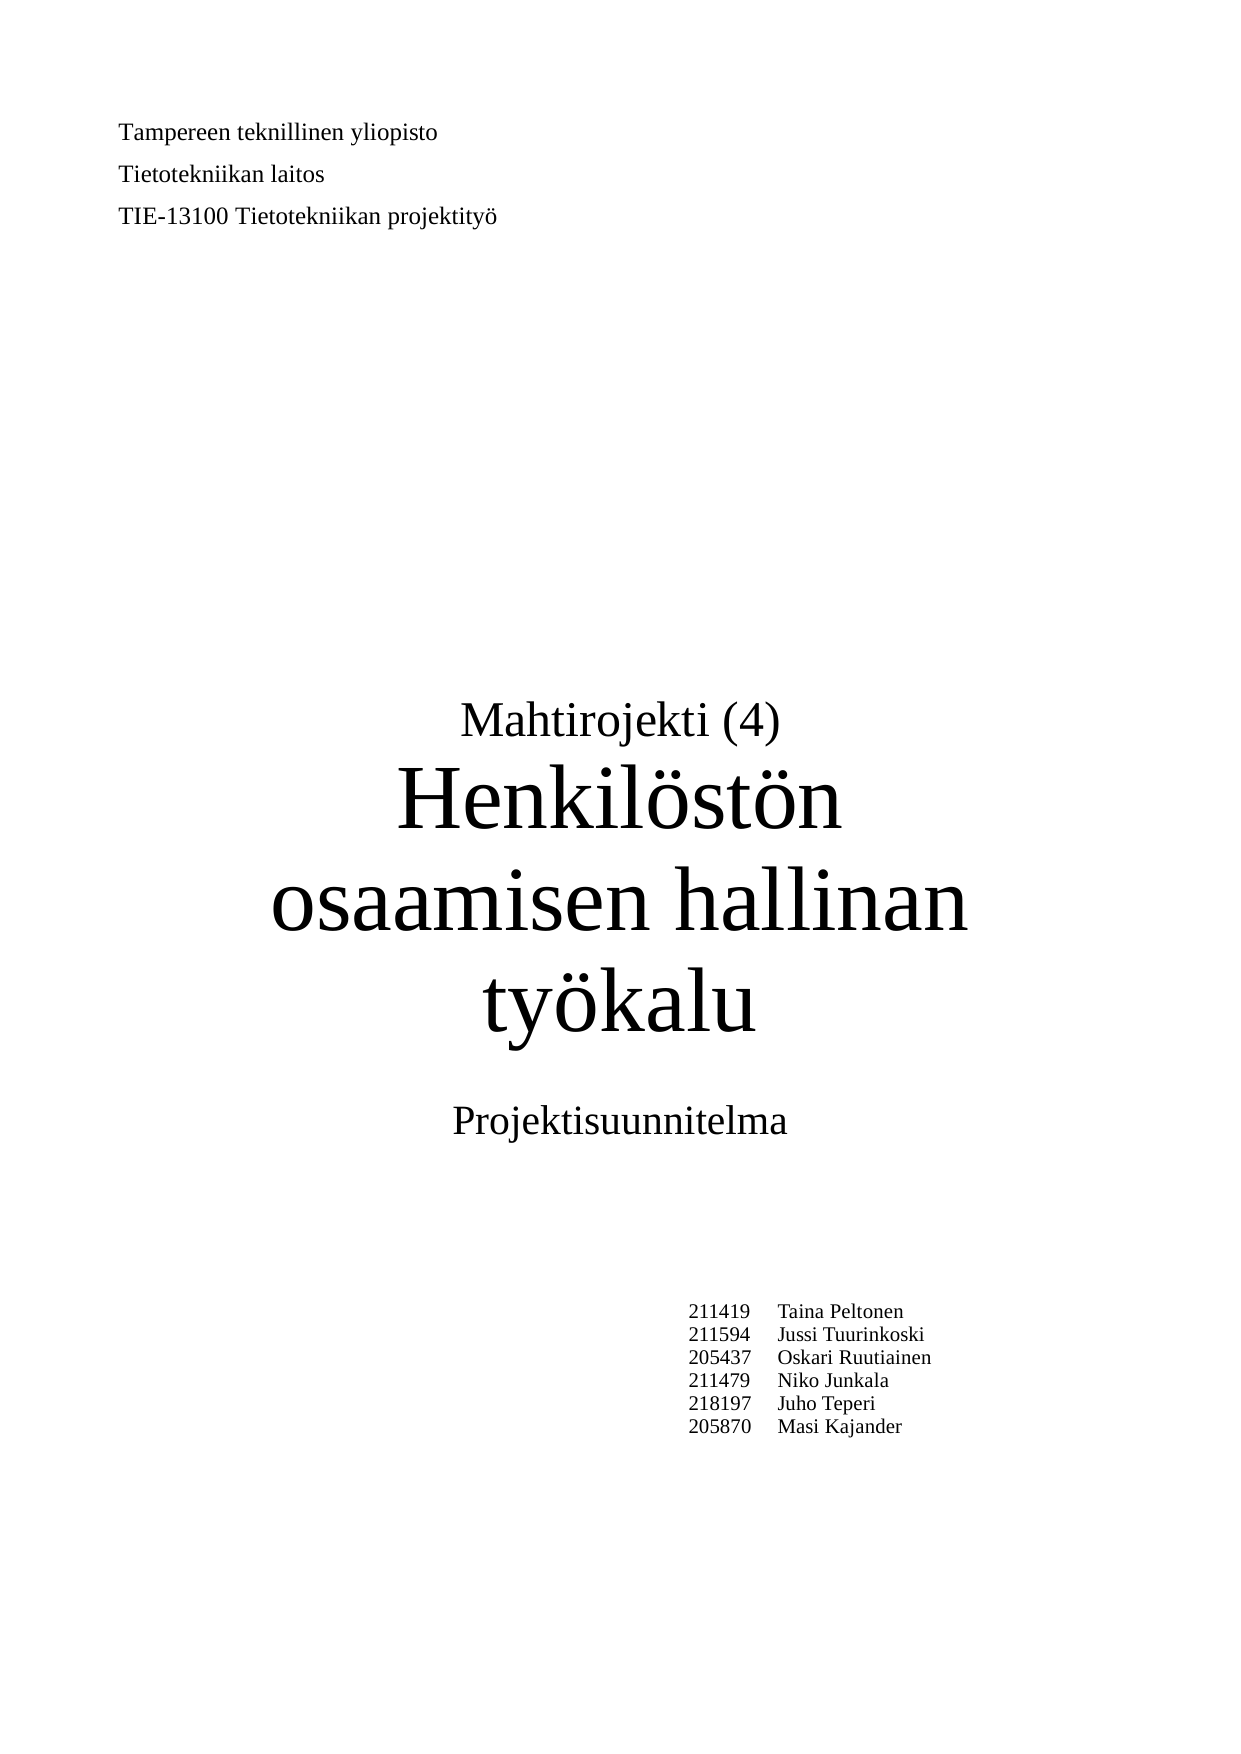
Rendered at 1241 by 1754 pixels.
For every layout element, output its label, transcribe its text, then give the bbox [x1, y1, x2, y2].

text Mahtirojekti (4) Henkilöstön osaamisen hallinan työkalu [254, 692, 986, 1052]
text 205870 Masi Kajander [688, 1415, 1122, 1438]
text Tampereen teknillinen yliopisto Tietotekniikan laitos TIE-13100 Tietotekniikan projektityö [118, 118, 646, 230]
text Projektisuunnitelma [254, 1098, 986, 1144]
text 211419 Taina Peltonen 211594 Jussi Tuurinkoski 205437 Oskari Ruutiainen 211479 Niko Junkala [688, 1299, 1122, 1392]
text 218197 Juho Teperi [688, 1392, 1122, 1415]
